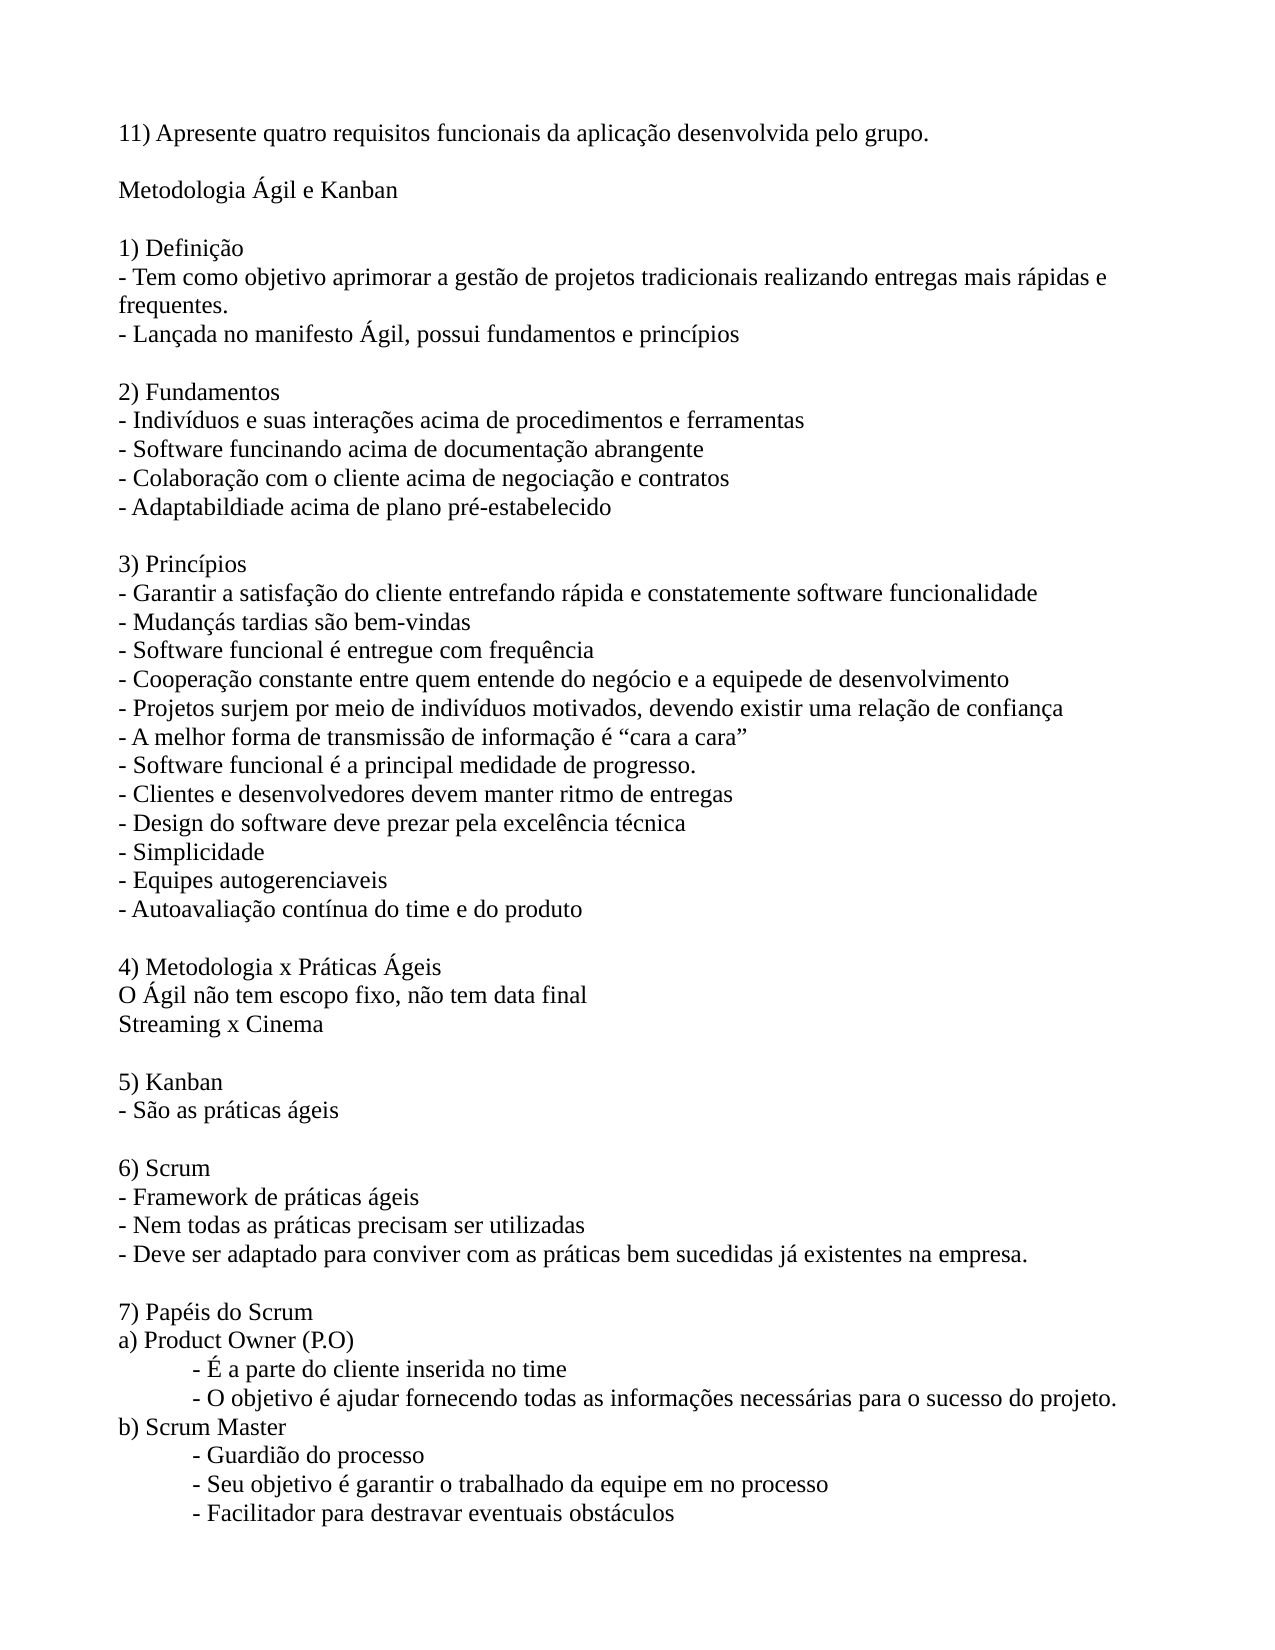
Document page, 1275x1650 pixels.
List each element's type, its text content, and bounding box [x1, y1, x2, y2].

text - Colaboração com o cliente acima de negociação e contratos [118, 463, 1157, 492]
text - Software funcinando acima de documentação abrangente [118, 434, 1157, 463]
text - Clientes e desenvolvedores devem manter ritmo de entregas [118, 779, 1157, 808]
text - Indivíduos e suas interações acima de procedimentos e ferramentas [118, 406, 1157, 434]
text - Simplicidade [118, 837, 1157, 866]
text - Deve ser adaptado para conviver com as práticas bem sucedidas já existentes na empresa. [118, 1239, 1157, 1268]
text Metodologia Ágil e Kanban [118, 176, 1157, 204]
text Streaming x Cinema [118, 1009, 1157, 1038]
text - Facilitador para destravar eventuais obstáculos [118, 1498, 1157, 1527]
text - Seu objetivo é garantir o trabalhado da equipe em no processo [118, 1469, 1157, 1498]
text - Equipes autogerenciaveis [118, 866, 1157, 894]
text 11) Apresente quatro requisitos funcionais da aplicação desenvolvida pelo grupo. [118, 118, 1157, 147]
text - Projetos surjem por meio de indivíduos motivados, devendo existir uma relação de confiança [118, 693, 1157, 722]
text O Ágil não tem escopo fixo, não tem data final [118, 981, 1157, 1009]
text - Garantir a satisfação do cliente entrefando rápida e constatemente software funcionalidade [118, 578, 1157, 607]
text - Adaptabildiade acima de plano pré-estabelecido [118, 492, 1157, 521]
text 2) Fundamentos [118, 377, 1157, 406]
text - Cooperação constante entre quem entende do negócio e a equipede de desenvolvimento [118, 664, 1157, 693]
text - O objetivo é ajudar fornecendo todas as informações necessárias para o sucesso do projeto. [118, 1383, 1157, 1412]
text - Lançada no manifesto Ágil, possui fundamentos e princípios [118, 319, 1157, 348]
text - Design do software deve prezar pela excelência técnica [118, 808, 1157, 837]
text - Framework de práticas ágeis [118, 1182, 1157, 1211]
text 3) Princípios [118, 549, 1157, 578]
text - Guardião do processo [118, 1441, 1157, 1469]
text - Software funcional é entregue com frequência [118, 636, 1157, 664]
text - É a parte do cliente inserida no time [118, 1354, 1157, 1383]
text - A melhor forma de transmissão de informação é “cara a cara” [118, 722, 1157, 751]
text 6) Scrum [118, 1153, 1157, 1182]
text - Autoavaliação contínua do time e do produto [118, 894, 1157, 923]
text b) Scrum Master [118, 1412, 1157, 1441]
text - Nem todas as práticas precisam ser utilizadas [118, 1211, 1157, 1239]
text 1) Definição [118, 233, 1157, 262]
text 4) Metodologia x Práticas Ágeis [118, 952, 1157, 981]
text 7) Papéis do Scrum [118, 1297, 1157, 1326]
text - São as práticas ágeis [118, 1096, 1157, 1124]
text a) Product Owner (P.O) [118, 1326, 1157, 1354]
text 5) Kanban [118, 1067, 1157, 1096]
text - Mudançás tardias são bem-vindas [118, 607, 1157, 636]
text - Tem como objetivo aprimorar a gestão de projetos tradicionais realizando entregas mais rápidas e frequentes. [118, 262, 1157, 319]
text - Software funcional é a principal medidade de progresso. [118, 751, 1157, 779]
